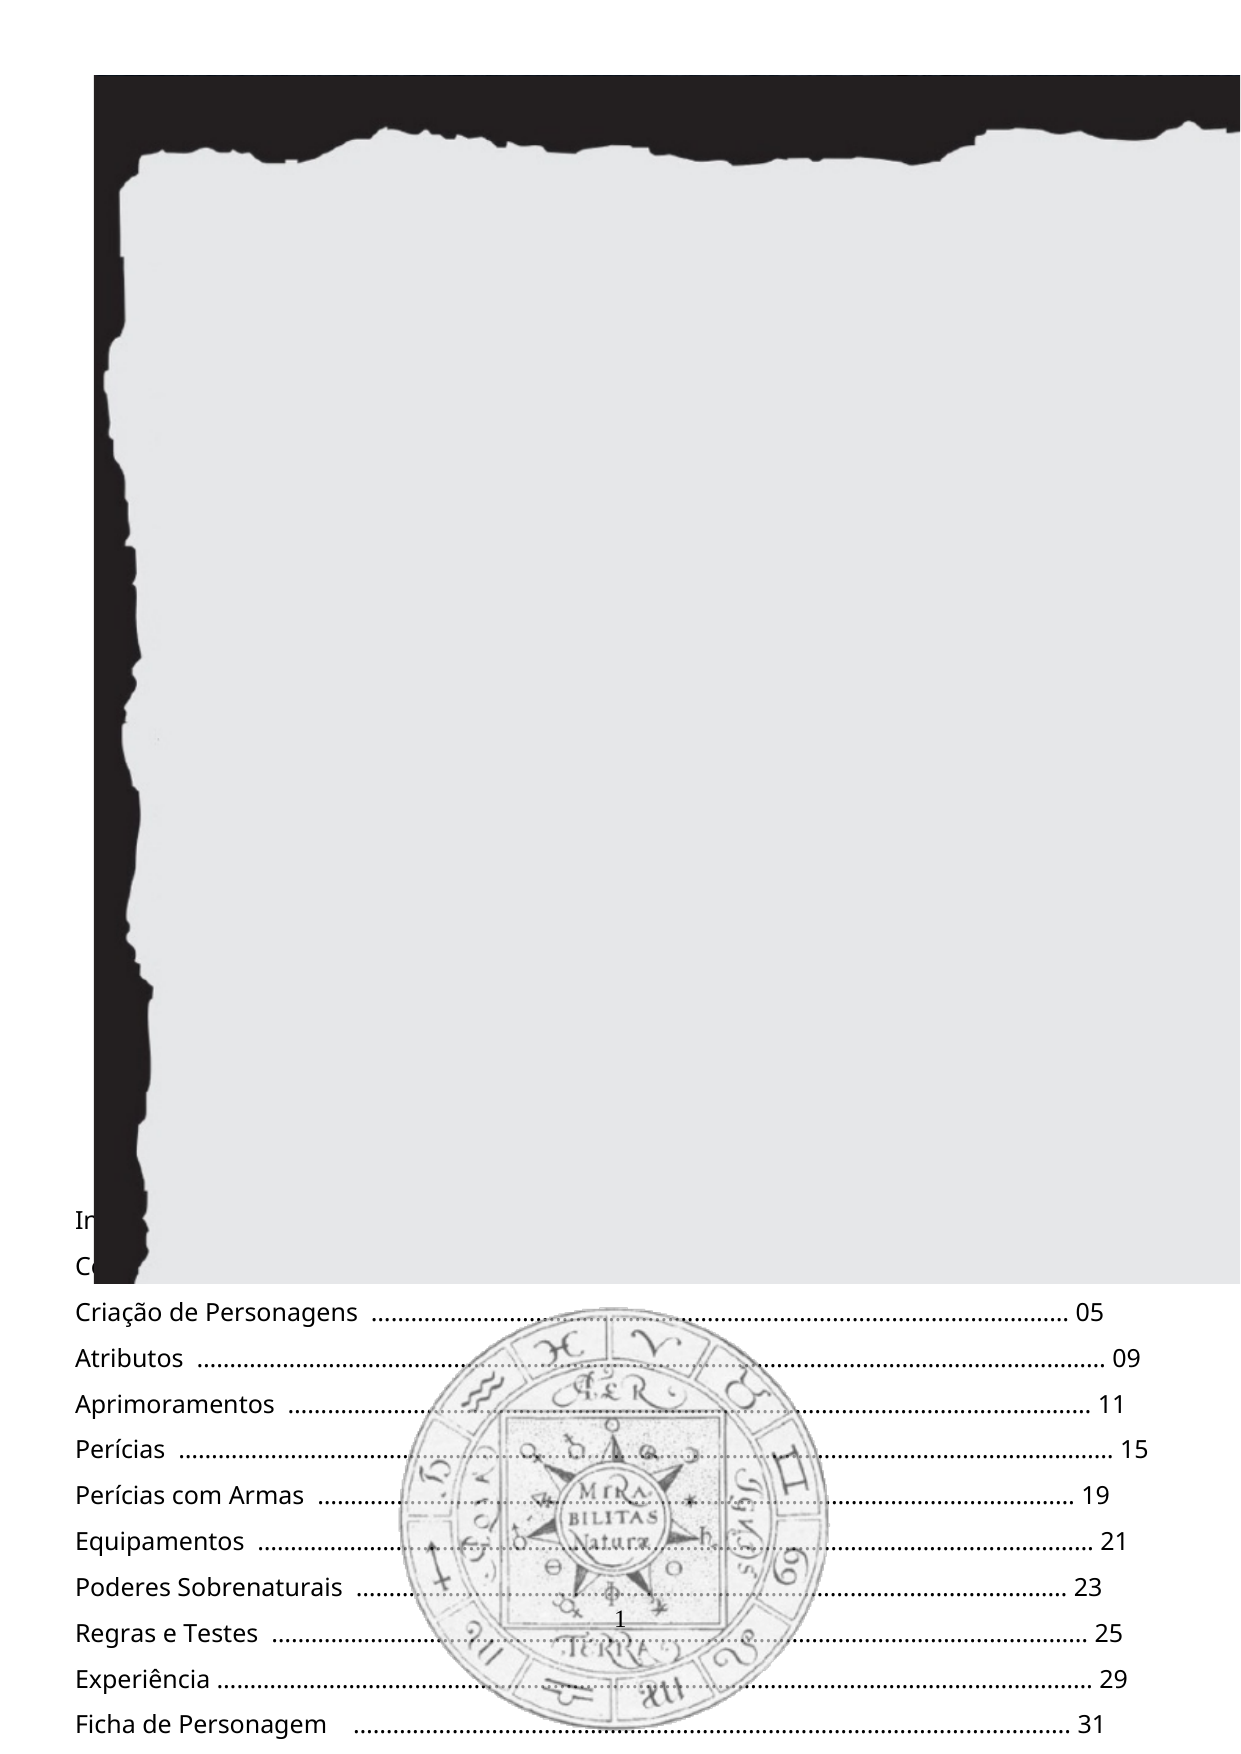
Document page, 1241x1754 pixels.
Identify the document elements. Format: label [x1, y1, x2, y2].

picture [93, 75, 1241, 1754]
